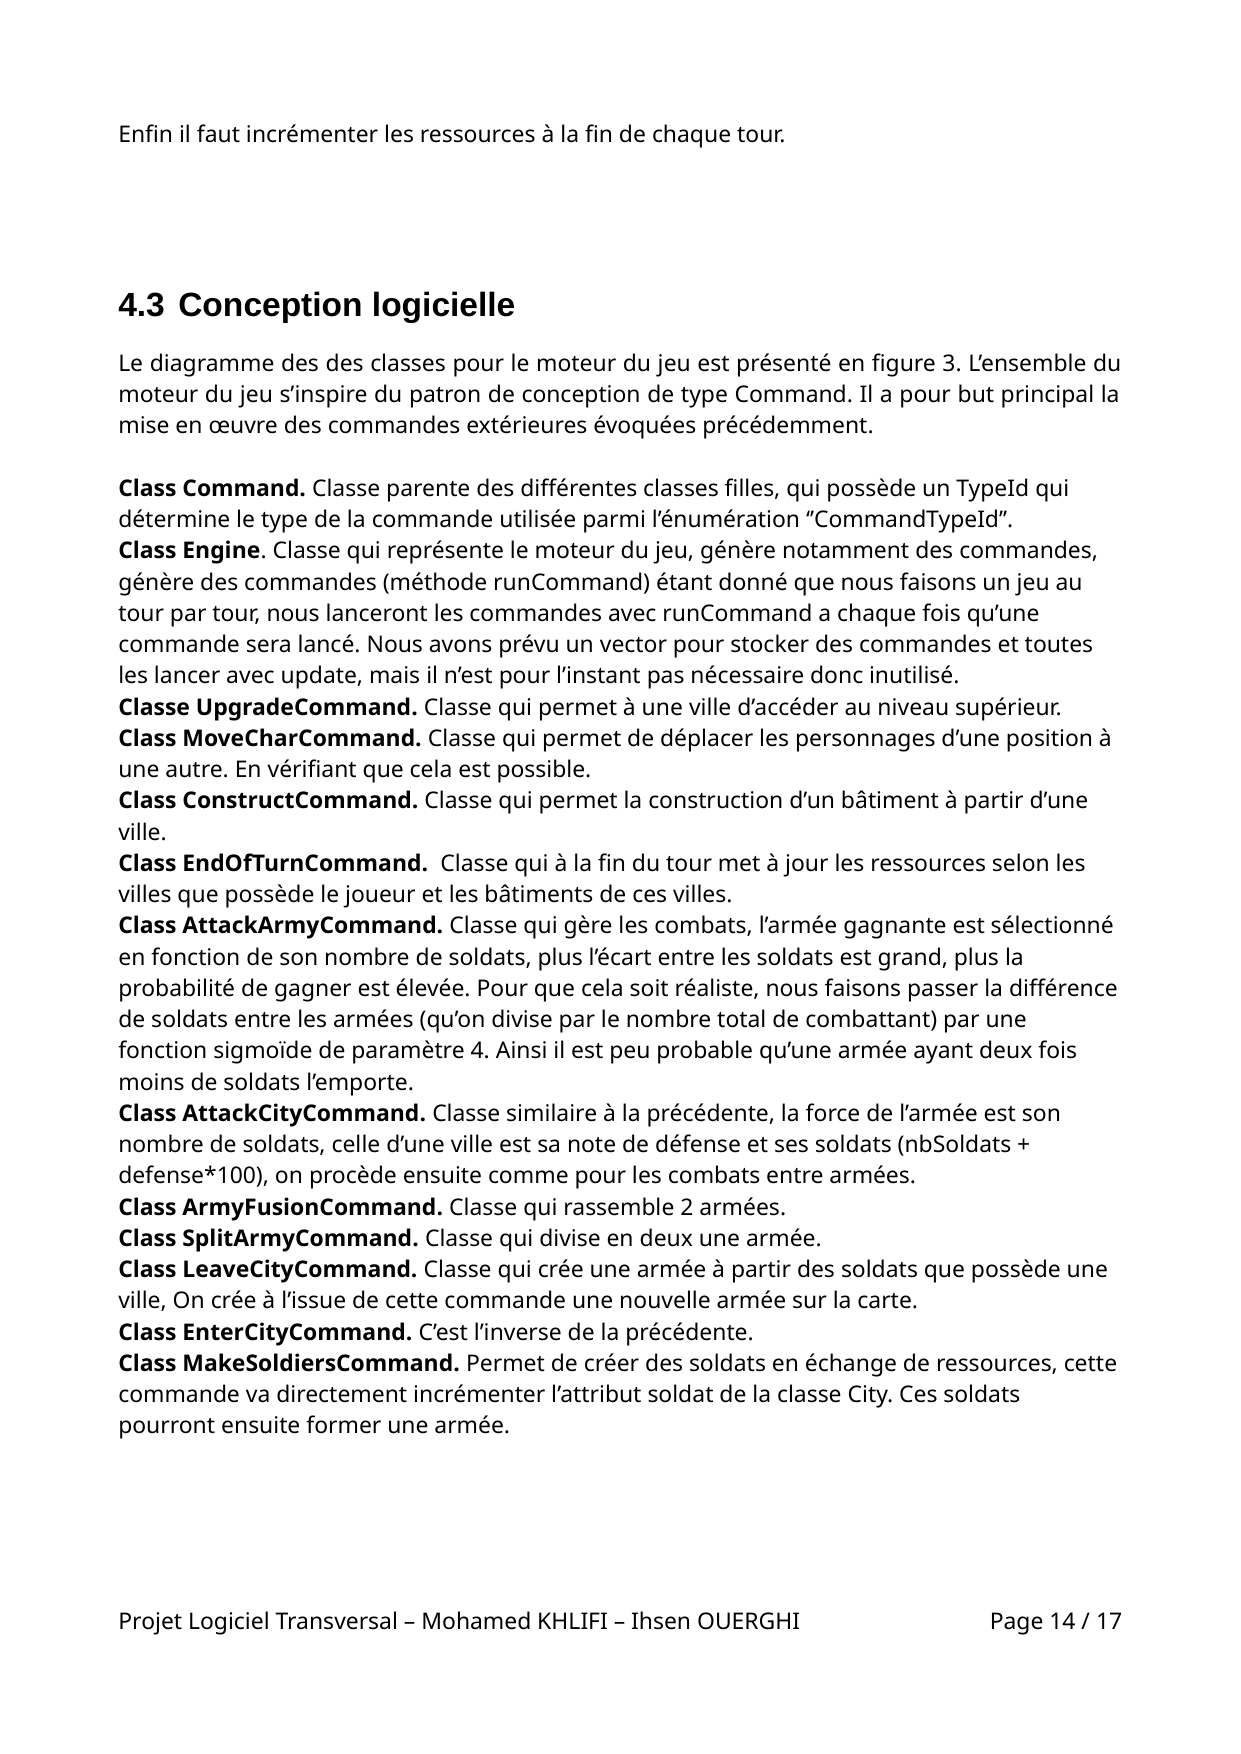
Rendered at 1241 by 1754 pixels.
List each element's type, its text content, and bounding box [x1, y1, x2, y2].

text Class Command. Classe parente des différentes classes filles, qui possède un TypeId qui détermine le type de la commande utilisée parmi l’énumération ‘’CommandTypeId’’. [118, 472, 1122, 534]
text Le diagramme des des classes pour le moteur du jeu est présenté en figure 3. L’ensemble du moteur du jeu s’inspire du patron de conception de type Command. Il a pour but principal la mise en œuvre des commandes extérieures évoquées précédemment. [118, 347, 1122, 441]
text Class MakeSoldiersCommand. Permet de créer des soldats en échange de ressources, cette commande va directement incrémenter l’attribut soldat de la classe City. Ces soldats pourront ensuite former une armée. [118, 1347, 1122, 1441]
text Class EndOfTurnCommand. Classe qui à la fin du tour met à jour les ressources selon les villes que possède le joueur et les bâtiments de ces villes. [118, 847, 1122, 909]
text Class AttackCityCommand. Classe similaire à la précédente, la force de l’armée est son nombre de soldats, celle d’une ville est sa note de défense et ses soldats (nbSoldats + defense*100), on procède ensuite comme pour les combats entre armées. [118, 1097, 1122, 1191]
text Class LeaveCityCommand. Classe qui crée une armée à partir des soldats que possède une ville, On crée à l’issue de cette commande une nouvelle armée sur la carte. [118, 1253, 1122, 1316]
text Class MoveCharCommand. Classe qui permet de déplacer les personnages d’une position à une autre. En vérifiant que cela est possible. [118, 722, 1122, 784]
text Class AttackArmyCommand. Classe qui gère les combats, l’armée gagnante est sélectionné en fonction de son nombre de soldats, plus l’écart entre les soldats est grand, plus la probabilité de gagner est élevée. Pour que cela soit réaliste, nous faisons passer la différence de soldats entre les armées (qu’on divise par le nombre total de combattant) par une fonction sigmoïde de paramètre 4. Ainsi il est peu probable qu’une armée ayant deux fois moins de soldats l’emporte. [118, 909, 1122, 1097]
subtitle Conception logicielle [118, 284, 1122, 323]
text Class ConstructCommand. Classe qui permet la construction d’un bâtiment à partir d’une ville. [118, 784, 1122, 847]
text Class Engine. Classe qui représente le moteur du jeu, génère notamment des commandes, génère des commandes (méthode runCommand) étant donné que nous faisons un jeu au tour par tour, nous lanceront les commandes avec runCommand a chaque fois qu’une commande sera lancé. Nous avons prévu un vector pour stocker des commandes et toutes les lancer avec update, mais il n’est pour l’instant pas nécessaire donc inutilisé. [118, 534, 1122, 691]
text Enfin il faut incrémenter les ressources à la fin de chaque tour. [118, 118, 1122, 149]
text Classe UpgradeCommand. Classe qui permet à une ville d’accéder au niveau supérieur. [118, 691, 1122, 722]
text Class SplitArmyCommand. Classe qui divise en deux une armée. [118, 1222, 1122, 1253]
text Class ArmyFusionCommand. Classe qui rassemble 2 armées. [118, 1191, 1122, 1222]
text Class EnterCityCommand. C’est l’inverse de la précédente. [118, 1316, 1122, 1347]
